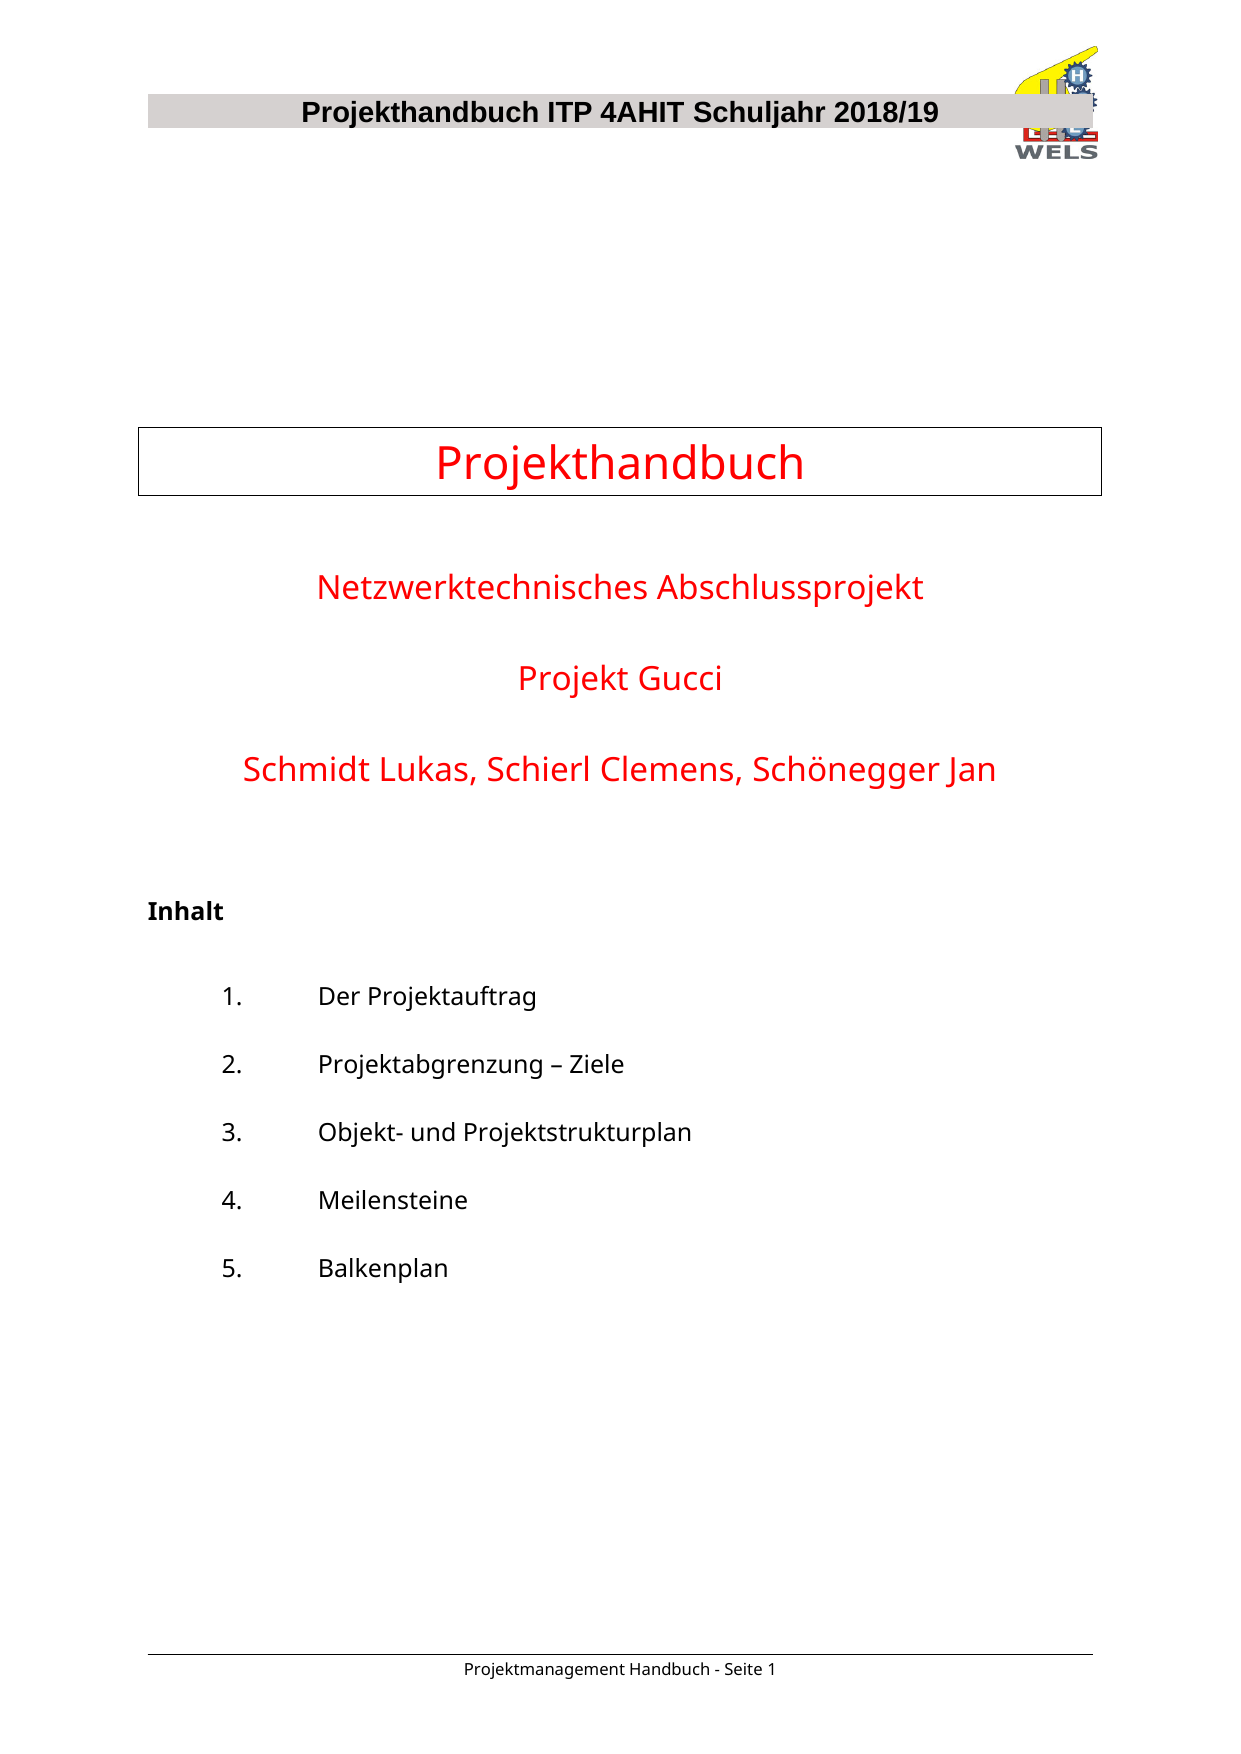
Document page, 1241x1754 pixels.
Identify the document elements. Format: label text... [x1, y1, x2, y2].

list Der Projektauftrag [221, 978, 1093, 1012]
subtitle Inhalt [148, 893, 1093, 927]
list Objekt- und Projektstrukturplan [221, 1115, 1093, 1149]
subtitle Schmidt Lukas, Schierl Clemens, Schönegger Jan [148, 746, 1093, 791]
list Projektabgrenzung – Ziele [221, 1047, 1093, 1081]
list Meilensteine [221, 1183, 1093, 1217]
subtitle Projekt Gucci [148, 655, 1093, 700]
list Balkenplan [221, 1251, 1093, 1285]
subtitle Projekthandbuch [139, 428, 1101, 495]
subtitle Netzwerktechnisches Abschlussprojekt [148, 564, 1093, 609]
picture [1013, 46, 1098, 159]
